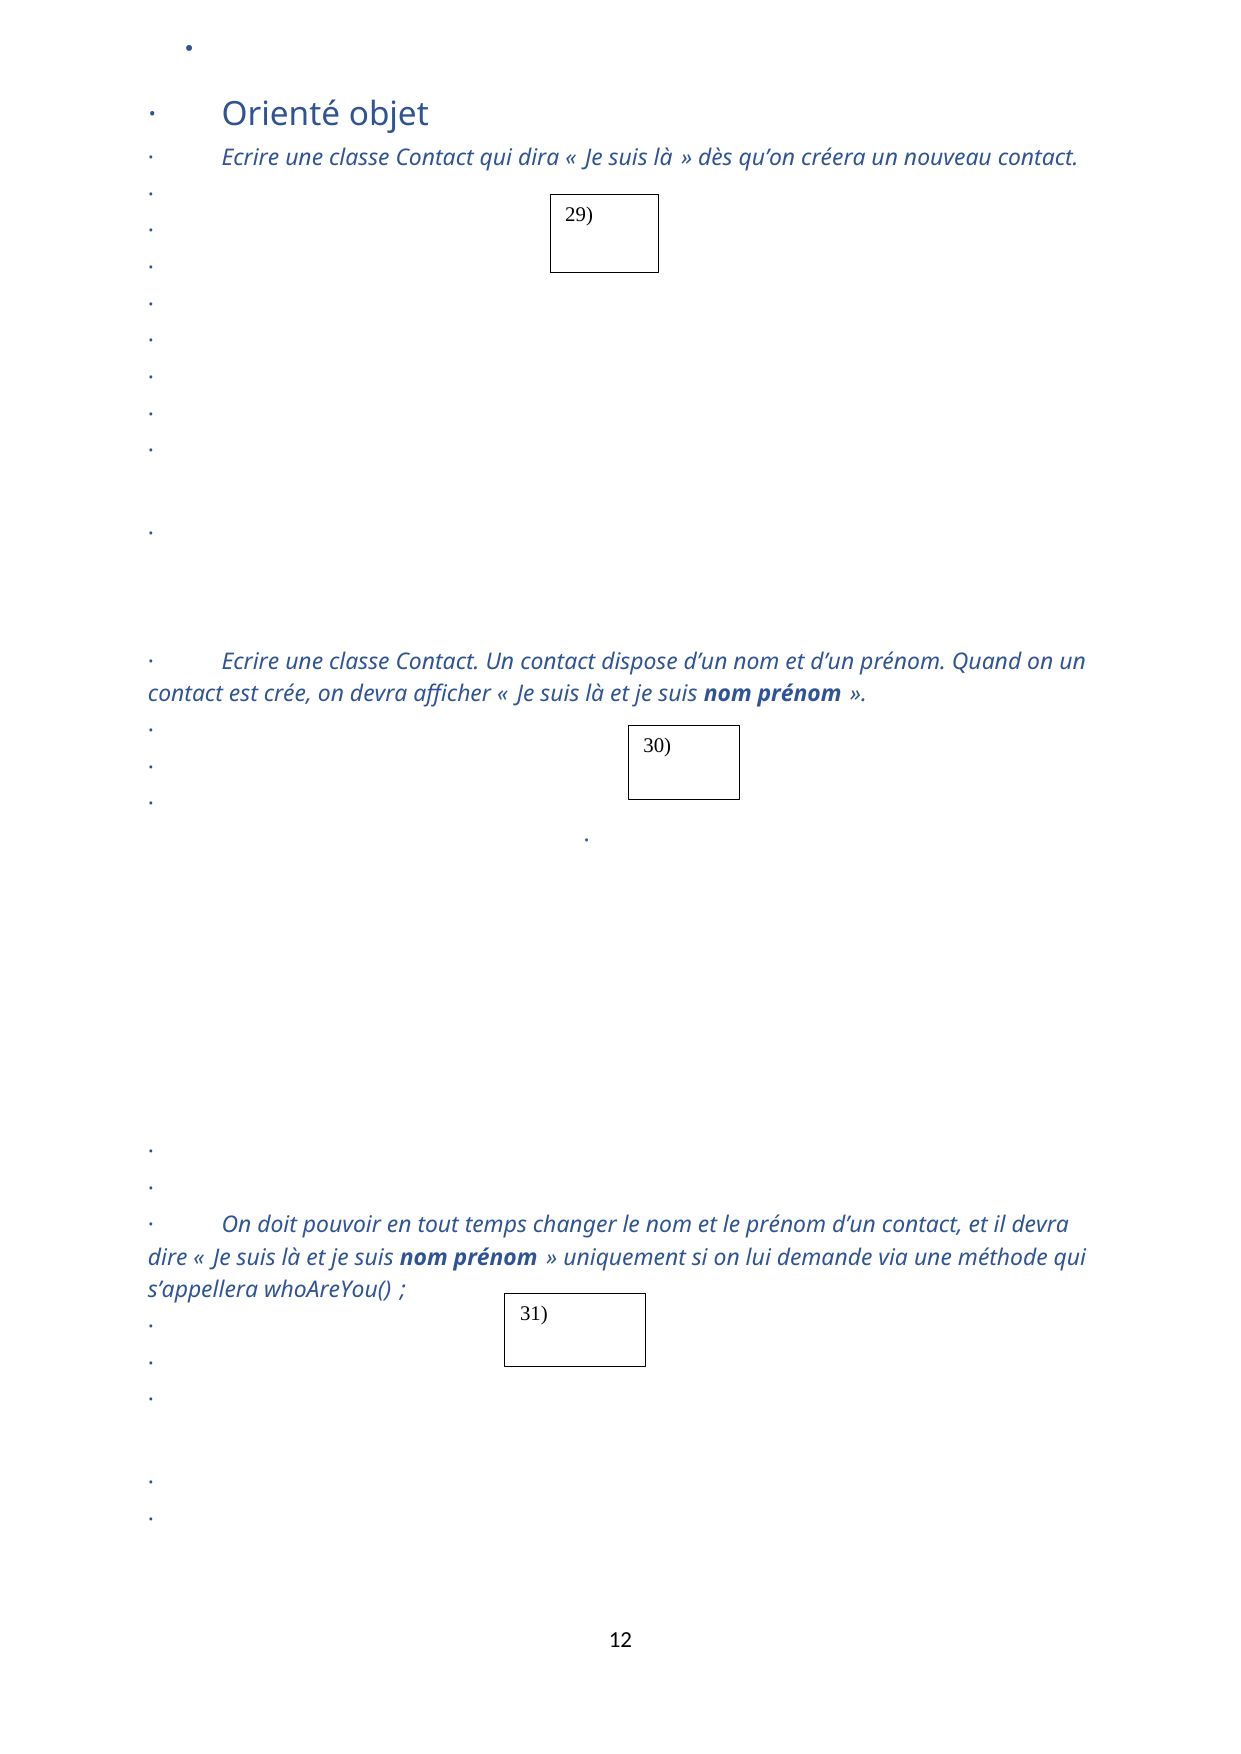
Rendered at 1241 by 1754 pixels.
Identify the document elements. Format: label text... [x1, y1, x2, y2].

list Ecrire une classe Contact. Un contact dispose d’un nom et d’un prénom. Quand on un contact est crée, on devra afficher « Je suis là et je suis nom prénom ». [148, 645, 1093, 709]
list On doit pouvoir en tout temps changer le nom et le prénom d’un contact, et il devra dire « Je suis là et je suis nom prénom » uniquement si on lui demande via une méthode qui s’appellera whoAreYou() ; [148, 1208, 1093, 1305]
list Orienté objet [148, 90, 1093, 135]
list Ecrire une classe Contact qui dira « Je suis là » dès qu’on créera un nouveau contact. [148, 141, 1093, 172]
